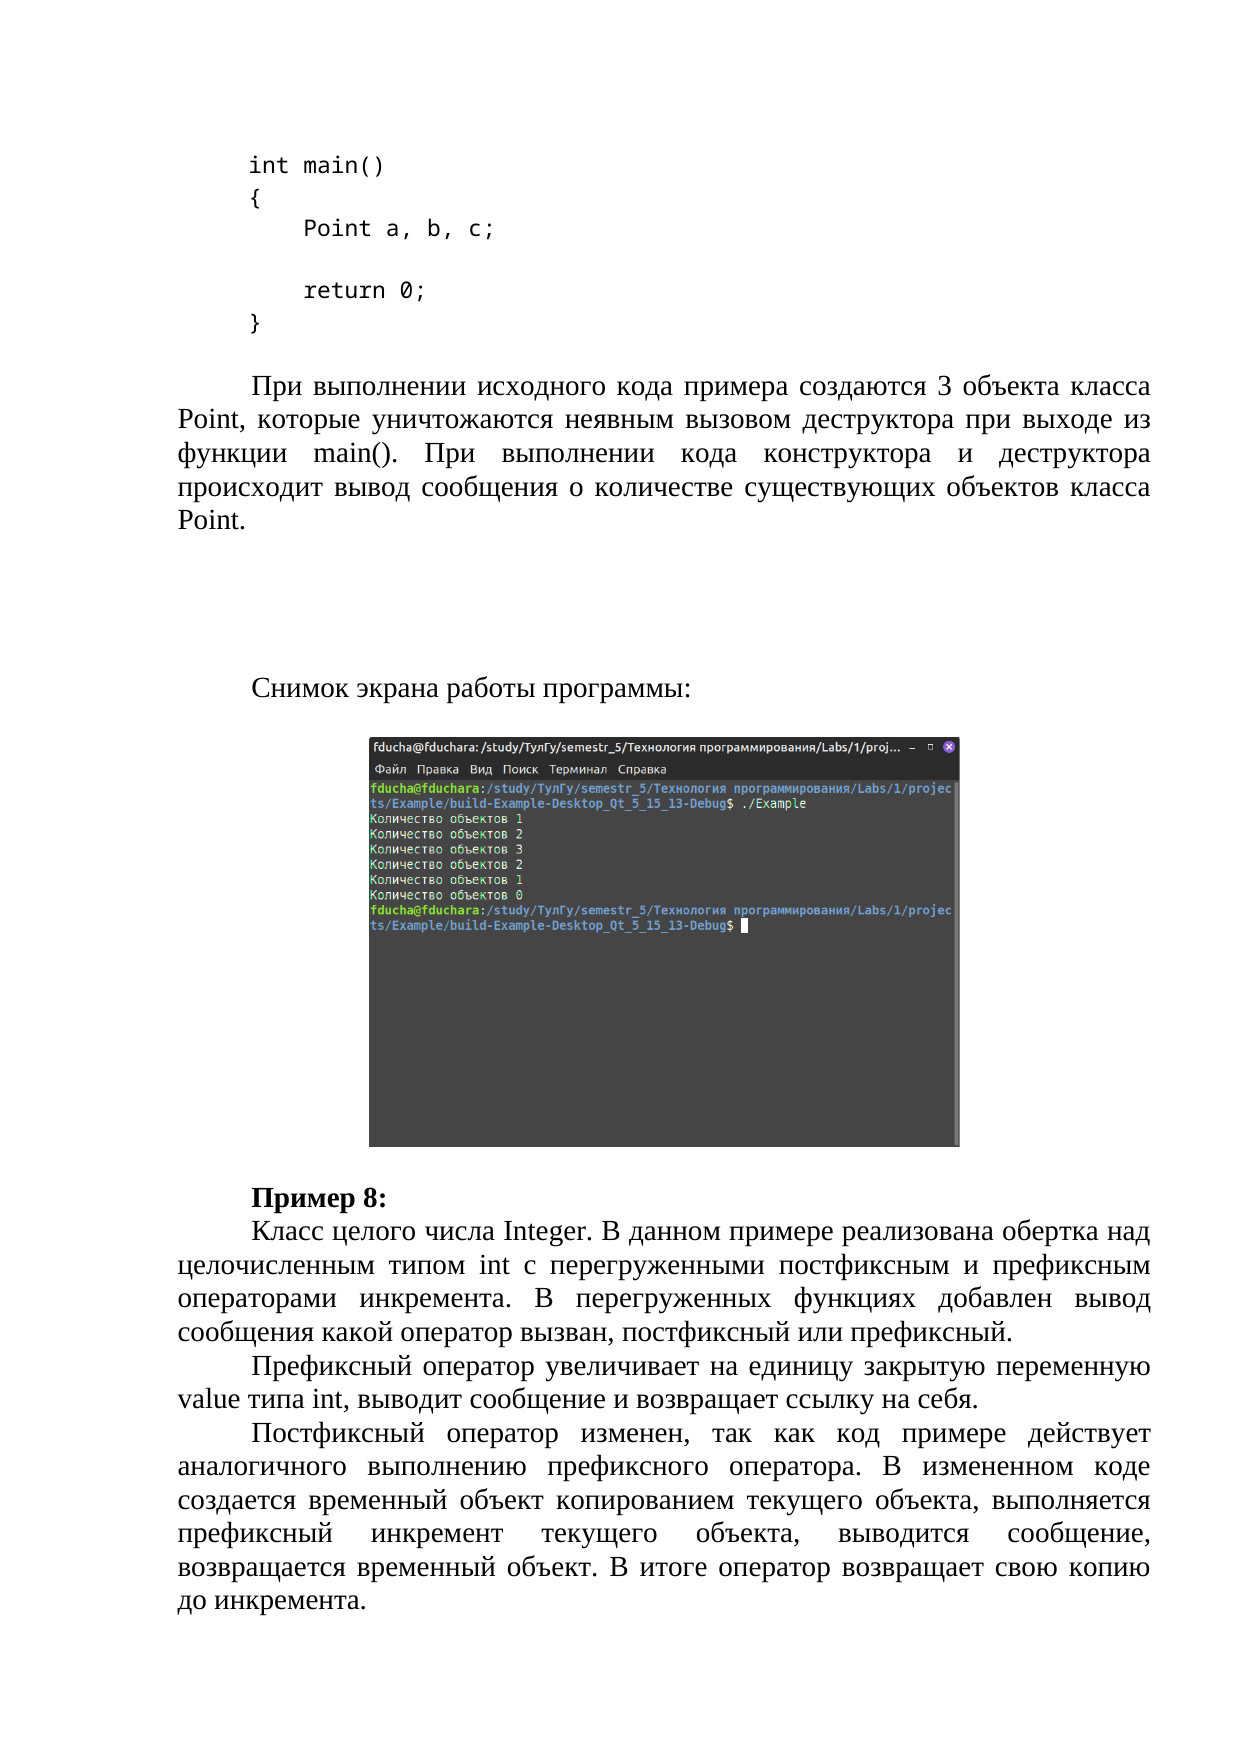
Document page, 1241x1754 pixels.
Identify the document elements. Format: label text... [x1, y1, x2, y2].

text Класс целого числа Integer. В данном примере реализована обертка над целочисленным типом int с перегруженными постфиксным и префиксным операторами инкремента. В перегруженных функциях добавлен вывод сообщения какой оператор вызван, постфиксный или префиксный. [177, 1213, 1152, 1348]
text При выполнении исходного кода примера создаются 3 объекта класса Point, которые уничтожаются неявным вызовом деструктора при выходе из функции main(). При выполнении кода конструктора и деструктора происходит вывод сообщения о количестве существующих объектов класса Point. [177, 368, 1152, 536]
text return 0; [248, 274, 1152, 306]
text Пример 8: [177, 1180, 1152, 1213]
text Снимок экрана работы программы: [177, 670, 1152, 703]
text int main() [248, 149, 1152, 181]
text Постфиксный оператор изменен, так как код примере действует аналогичного выполнению префиксного оператора. В измененном коде создается временный объект копированием текущего объекта, выполняется префиксный инкремент текущего объекта, выводится сообщение, возвращается временный объект. В итоге оператор возвращает свою копию до инкремента. [177, 1415, 1152, 1616]
text Префиксный оператор увеличивает на единицу закрытую переменную value типа int, выводит сообщение и возвращает ссылку на себя. [177, 1348, 1152, 1415]
text { [248, 181, 1152, 212]
text } [248, 306, 1152, 337]
text Point a, b, c; [248, 212, 1152, 243]
picture [369, 737, 960, 1147]
